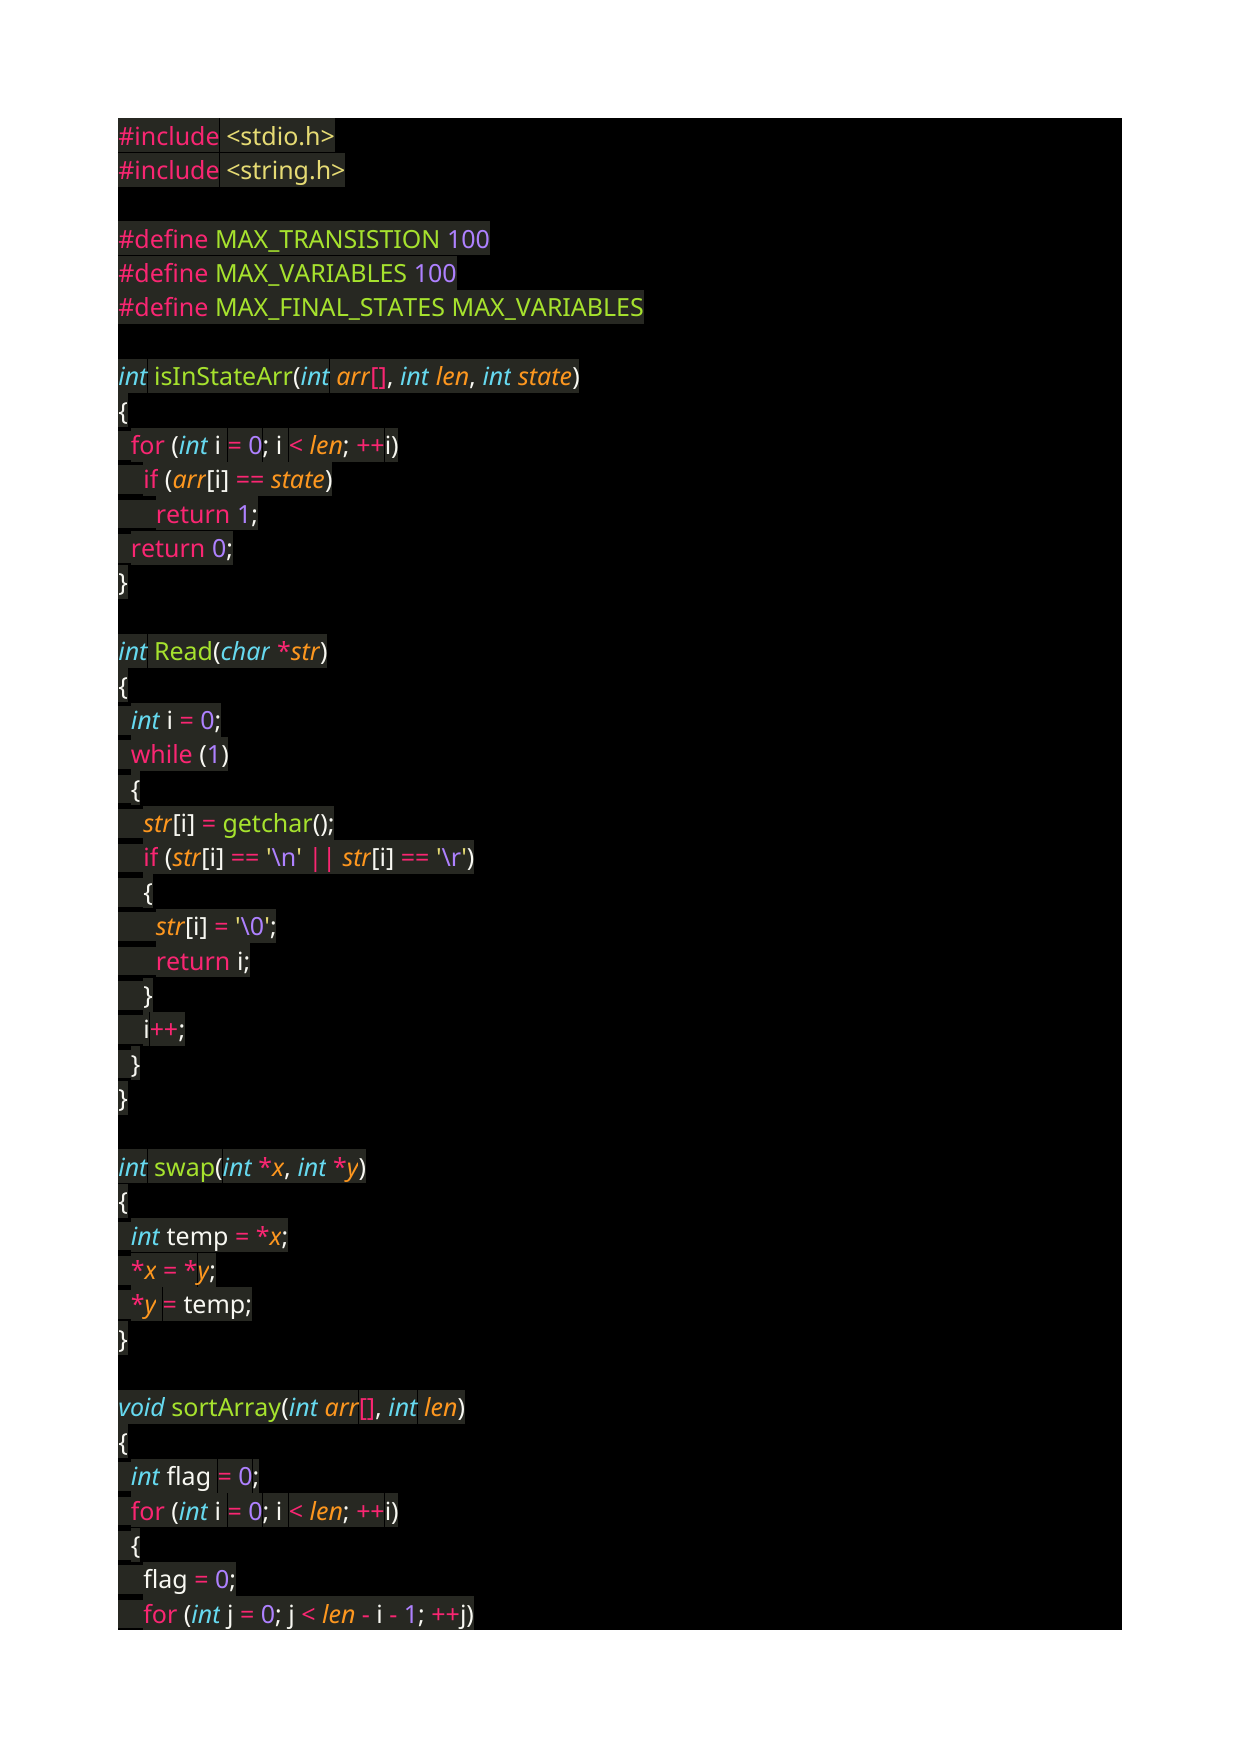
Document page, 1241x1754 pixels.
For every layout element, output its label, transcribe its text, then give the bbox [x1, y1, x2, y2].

text for (int j = 0; j < len - i - 1; ++j) [118, 1596, 1122, 1630]
text #define MAX_VARIABLES 100 [118, 255, 1122, 290]
text { [118, 1527, 1122, 1562]
text int Read(char *str) [118, 633, 1122, 668]
text int swap(int *x, int *y) [118, 1149, 1122, 1183]
text *y = temp; [118, 1287, 1122, 1321]
text #define MAX_FINAL_STATES MAX_VARIABLES [118, 290, 1122, 324]
text #include <string.h> [118, 152, 1122, 187]
text } [118, 565, 1122, 599]
text { [118, 874, 1122, 908]
text return 1; [118, 496, 1122, 530]
text #include <stdio.h> [118, 118, 1122, 152]
text void sortArray(int arr[], int len) [118, 1390, 1122, 1424]
text while (1) [118, 737, 1122, 771]
text flag = 0; [118, 1562, 1122, 1596]
text } [118, 1080, 1122, 1115]
text *x = *y; [118, 1252, 1122, 1287]
text { [118, 1424, 1122, 1458]
text int isInStateArr(int arr[], int len, int state) [118, 358, 1122, 393]
text int flag = 0; [118, 1458, 1122, 1493]
text return 0; [118, 530, 1122, 565]
text } [118, 977, 1122, 1012]
text { [118, 1183, 1122, 1218]
text int i = 0; [118, 702, 1122, 737]
text } [118, 1046, 1122, 1080]
text { [118, 771, 1122, 805]
text } [118, 1321, 1122, 1355]
text { [118, 668, 1122, 702]
text if (arr[i] == state) [118, 462, 1122, 496]
text int temp = *x; [118, 1218, 1122, 1252]
text { [118, 393, 1122, 427]
text #define MAX_TRANSISTION 100 [118, 221, 1122, 255]
text i++; [118, 1012, 1122, 1046]
text return i; [118, 943, 1122, 977]
text str[i] = '\0'; [118, 908, 1122, 943]
text for (int i = 0; i < len; ++i) [118, 427, 1122, 462]
text str[i] = getchar(); [118, 805, 1122, 840]
text if (str[i] == '\n' || str[i] == '\r') [118, 840, 1122, 874]
text for (int i = 0; i < len; ++i) [118, 1493, 1122, 1527]
